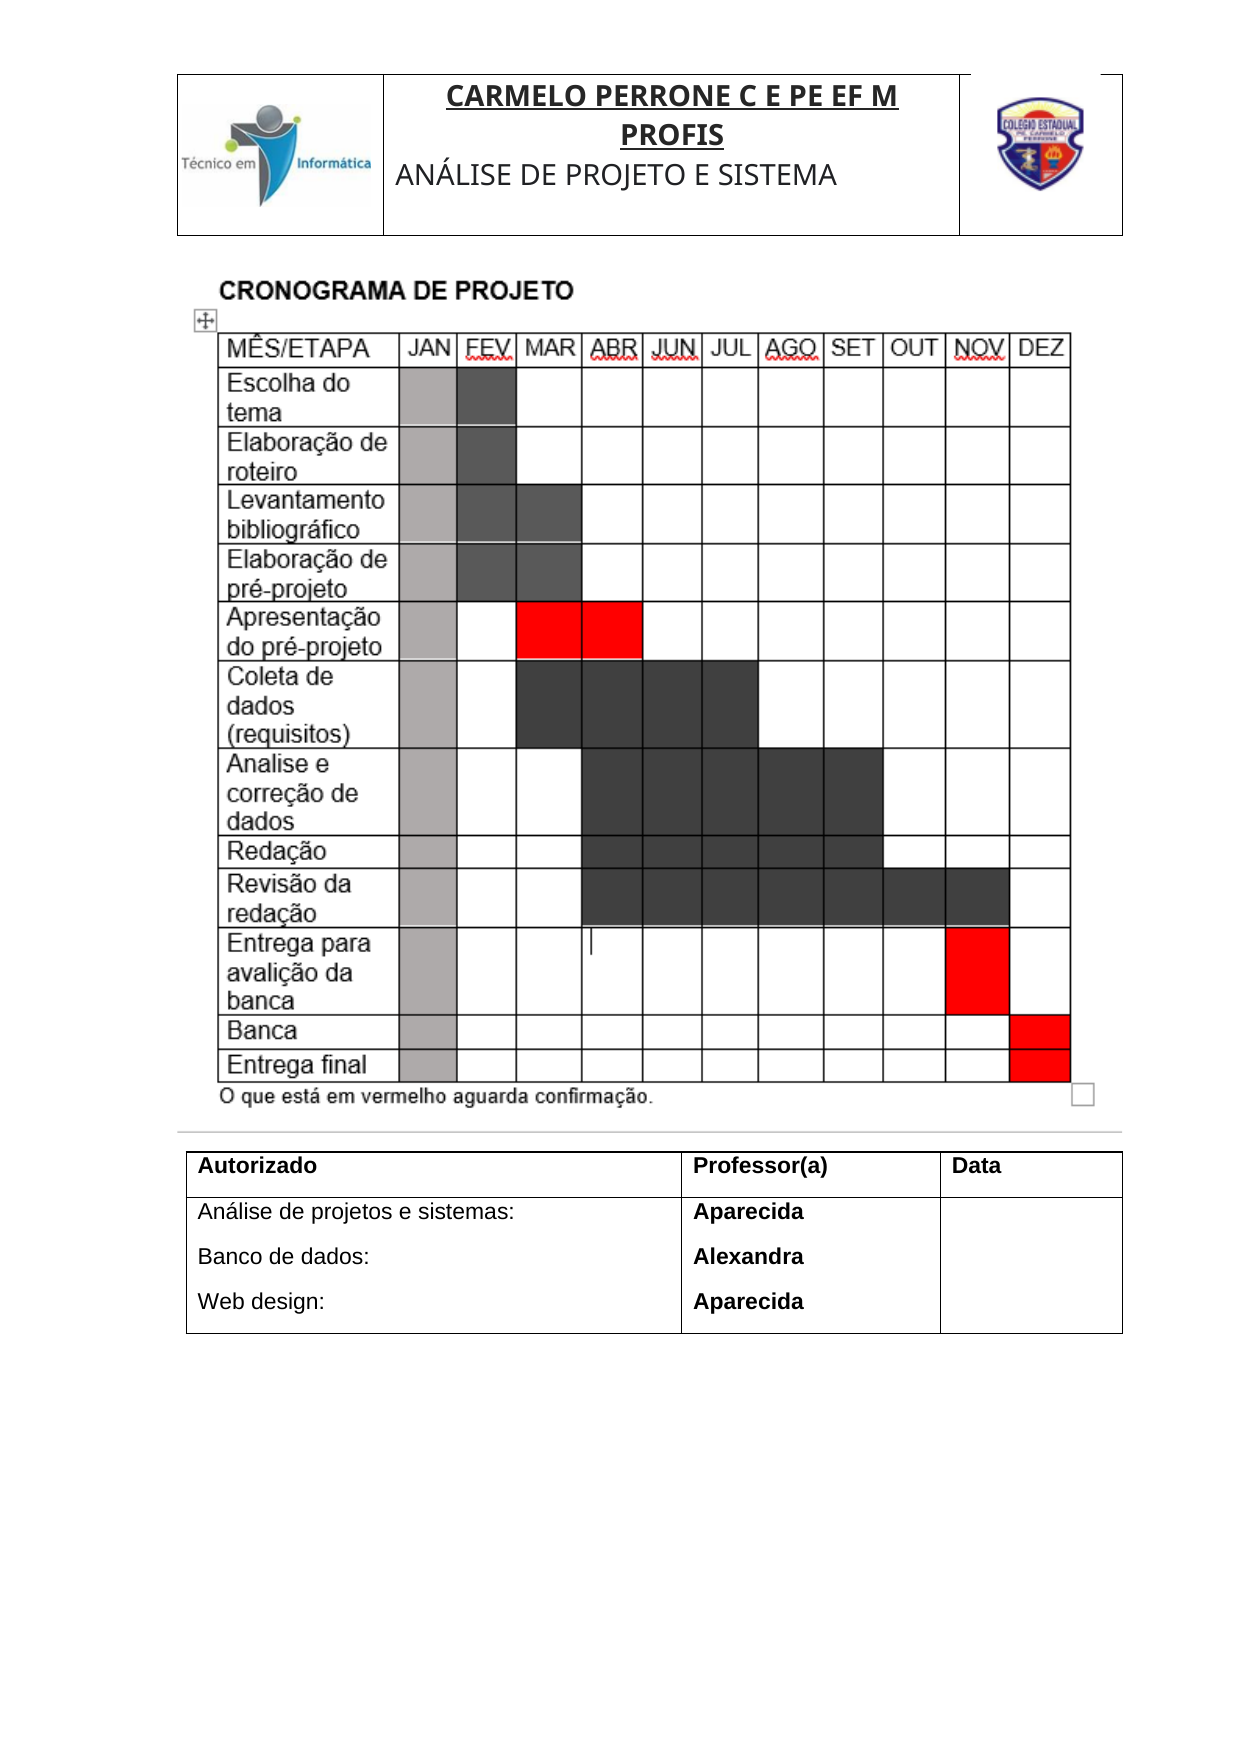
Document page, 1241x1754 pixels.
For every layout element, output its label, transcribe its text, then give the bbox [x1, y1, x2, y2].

table_header Autorizado [187, 1153, 681, 1197]
table_cell Análise de projetos e sistemas: Banco de dados: Web design: [187, 1198, 681, 1333]
table_header Data [941, 1153, 1122, 1197]
picture [177, 264, 1123, 1133]
table_cell Aparecida Alexandra Aparecida [682, 1198, 940, 1333]
picture [181, 104, 371, 207]
table_cell [941, 1198, 1122, 1333]
table_header Professor(a) [682, 1153, 940, 1197]
picture [971, 74, 1101, 199]
